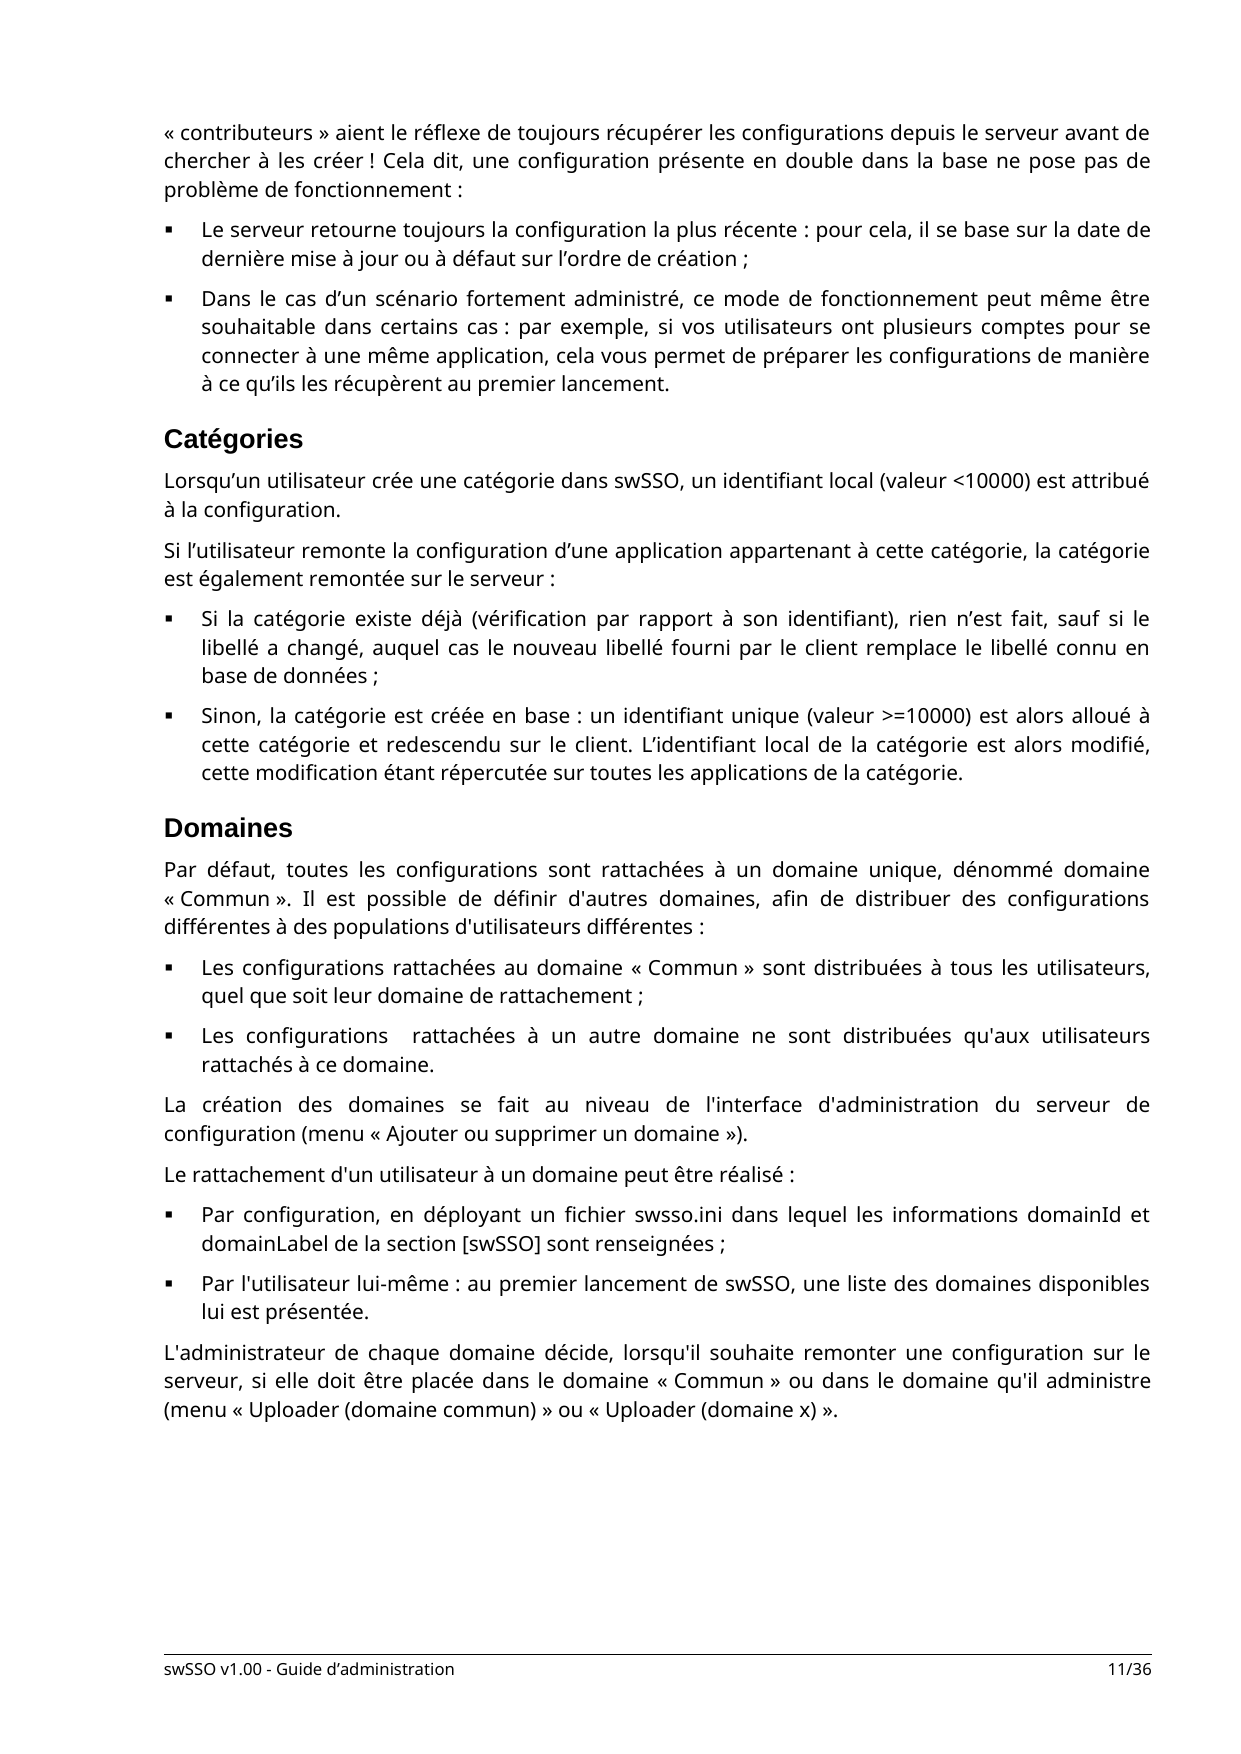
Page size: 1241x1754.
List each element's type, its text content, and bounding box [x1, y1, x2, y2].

text Par défaut, toutes les configurations sont rattachées à un domaine unique, dénommé domaine « Commun ». Il est possible de définir d'autres domaines, afin de distribuer des configurations différentes à des populations d'utilisateurs différentes : [164, 856, 1152, 941]
list Dans le cas d’un scénario fortement administré, ce mode de fonctionnement peut même être souhaitable dans certains cas : par exemple, si vos utilisateurs ont plusieurs comptes pour se connecter à une même application, cela vous permet de préparer les configurations de manière à ce qu’ils les récupèrent au premier lancement. [164, 284, 1152, 398]
list Par l'utilisateur lui-même : au premier lancement de swSSO, une liste des domaines disponibles lui est présentée. [164, 1269, 1152, 1326]
list Les configurations rattachées à un autre domaine ne sont distribuées qu'aux utilisateurs rattachés à ce domaine. [164, 1021, 1152, 1078]
text Si l’utilisateur remonte la configuration d’une application appartenant à cette catégorie, la catégorie est également remontée sur le serveur : [164, 536, 1152, 593]
list Sinon, la catégorie est créée en base : un identifiant unique (valeur >=10000) est alors alloué à cette catégorie et redescendu sur le client. L’identifiant local de la catégorie est alors modifié, cette modification étant répercutée sur toutes les applications de la catégorie. [164, 701, 1152, 787]
subtitle Catégories [164, 423, 1152, 454]
list Par configuration, en déployant un fichier swsso.ini dans lequel les informations domainId et domainLabel de la section [swSSO] sont renseignées ; [164, 1200, 1152, 1257]
list Si la catégorie existe déjà (vérification par rapport à son identifiant), rien n’est fait, sauf si le libellé a changé, auquel cas le nouveau libellé fourni par le client remplace le libellé connu en base de données ; [164, 604, 1152, 690]
text L'administrateur de chaque domaine décide, lorsqu'il souhaite remonter une configuration sur le serveur, si elle doit être placée dans le domaine « Commun » ou dans le domaine qu'il administre (menu « Uploader (domaine commun) » ou « Uploader (domaine x) ». [164, 1338, 1152, 1423]
text La création des domaines se fait au niveau de l'interface d'administration du serveur de configuration (menu « Ajouter ou supprimer un domaine »). [164, 1091, 1152, 1147]
text « contributeurs » aient le réflexe de toujours récupérer les configurations depuis le serveur avant de chercher à les créer ! Cela dit, une configuration présente en double dans la base ne pose pas de problème de fonctionnement : [164, 118, 1152, 203]
list Le serveur retourne toujours la configuration la plus récente : pour cela, il se base sur la date de dernière mise à jour ou à défaut sur l’ordre de création ; [164, 215, 1152, 272]
list Les configurations rattachées au domaine « Commun » sont distribuées à tous les utilisateurs, quel que soit leur domaine de rattachement ; [164, 953, 1152, 1009]
text Le rattachement d'un utilisateur à un domaine peut être réalisé : [164, 1160, 1152, 1188]
subtitle Domaines [164, 812, 1152, 843]
text Lorsqu’un utilisateur crée une catégorie dans swSSO, un identifiant local (valeur <10000) est attribué à la configuration. [164, 466, 1152, 523]
